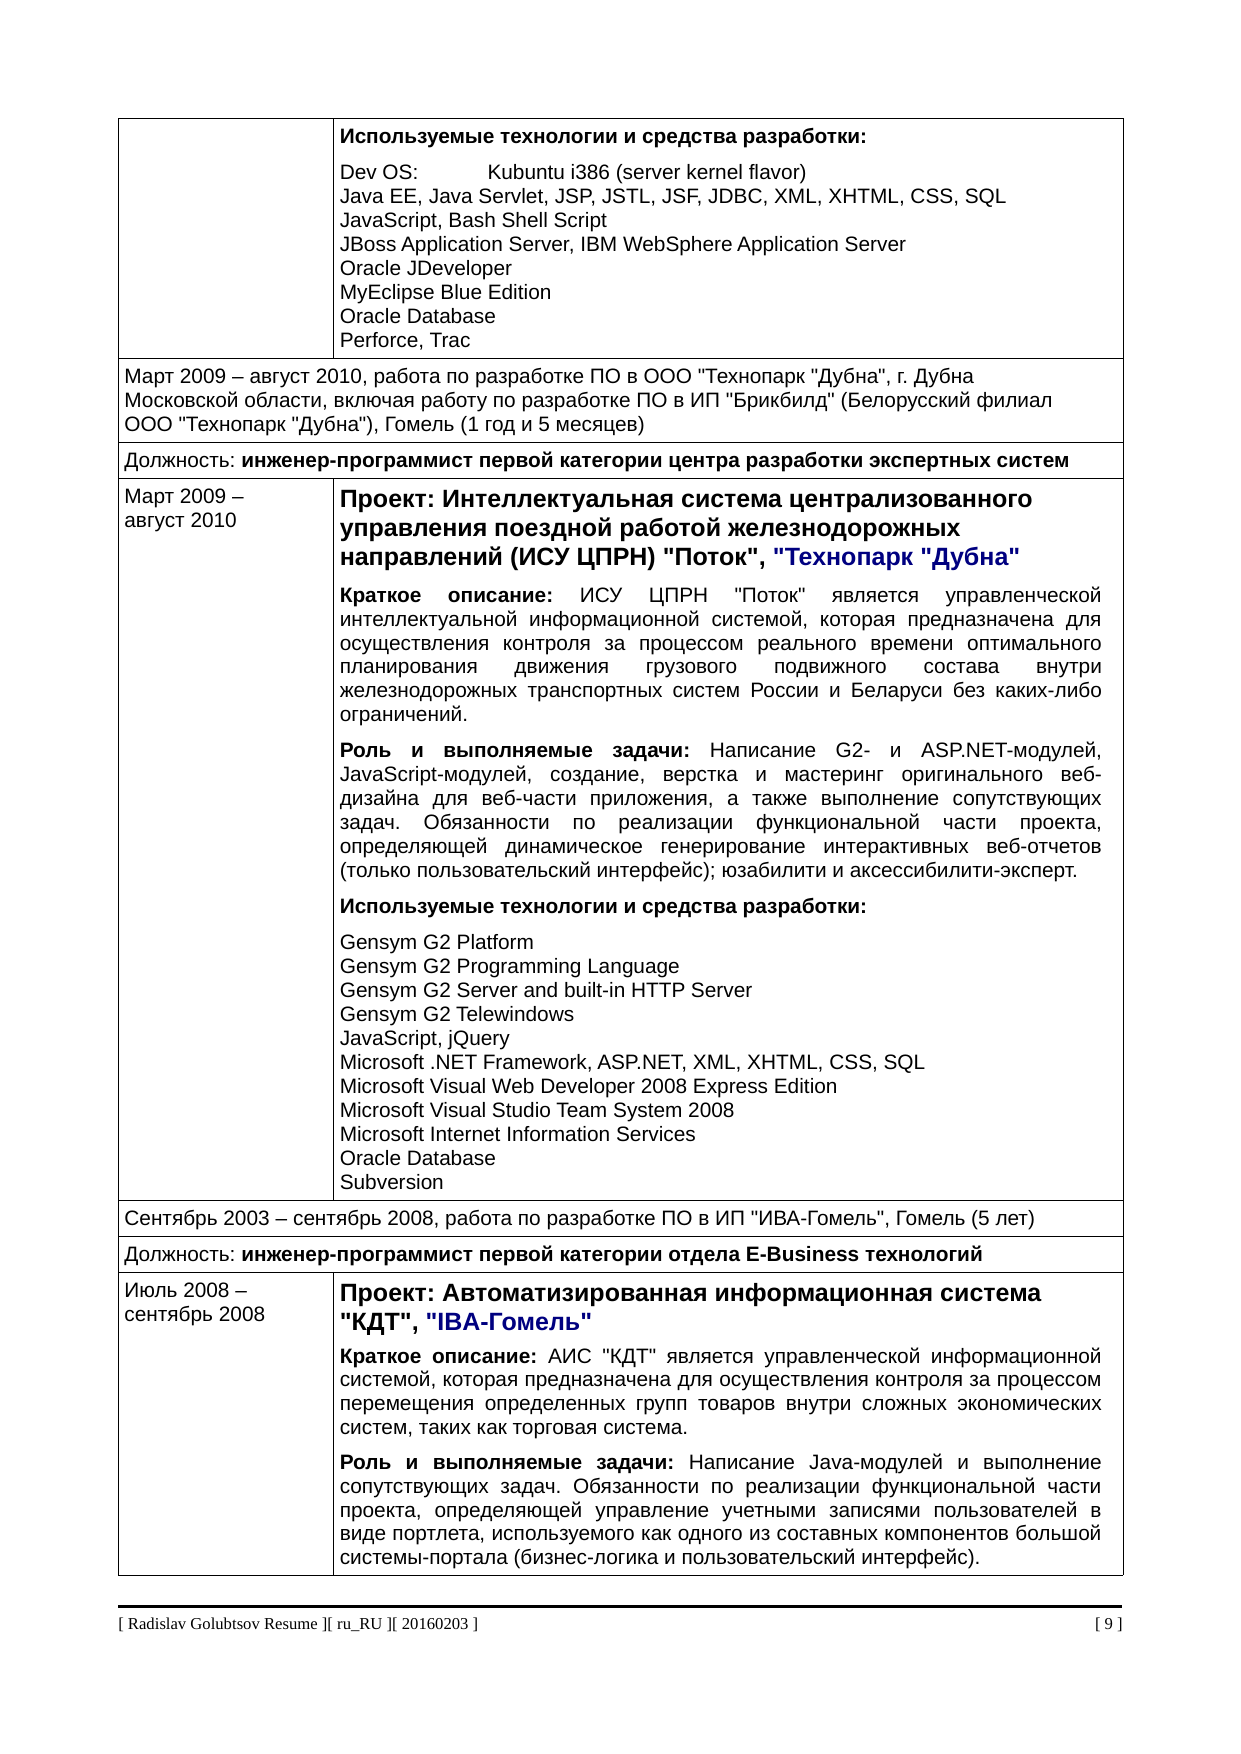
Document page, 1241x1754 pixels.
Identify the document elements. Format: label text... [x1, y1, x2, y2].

table_cell Проект: Интеллектуальная система централизованного управления поездной работой железнодорожных направлений (ИСУ ЦПРН) "Поток", "Технопарк "Дубна" Краткое описание: ИСУ ЦПРН "Поток" является управленческой интеллектуальной информационной системой, которая предназначена для осуществления контроля за процессом реального времени оптимального планирования движения грузового подвижного состава внутри железнодорожных транспортных систем России и Беларуси без каких-либо ограничений. Роль и выполняемые задачи: Написание G2- и ASP.NET-модулей, JavaScript-модулей, создание, верстка и мастеринг оригинального веб-дизайна для веб-части приложения, а также выполнение сопутствующих задач. Обязанности по реализации функциональной части проекта, определяющей динамическое генерирование интерактивных веб-отчетов (только пользовательский интерфейс); юзабилити и аксессибилити-эксперт. Используемые технологии и средства разработки: Gensym G2 Platform Gensym G2 Programming Language Gensym G2 Server and built-in HTTP Server Gensym G2 Telewindows JavaScript, jQuery Microsoft .NET Framework, ASP.NET, XML, XHTML, CSS, SQL Microsoft Visual Web Developer 2008 Express Edition Microsoft Visual Studio Team System 2008 Microsoft Internet Information Services Oracle Database Subversion [334, 479, 1123, 1199]
table_cell Должность: инженер-программист первой категории центра разработки экспертных систем [119, 443, 1123, 478]
table_cell Сентябрь 2003 – сентябрь 2008, работа по разработке ПО в ИП "ИВА-Гомель", Гомель (5 лет) [119, 1201, 1123, 1236]
table_cell [119, 119, 333, 358]
table_cell Март 2009 – август 2010, работа по разработке ПО в ООО "Технопарк "Дубна", г. Дубна Московской области, включая работу по разработке ПО в ИП "Брикбилд" (Белорусский филиал ООО "Технопарк "Дубна"), Гомель (1 год и 5 месяцев) [119, 359, 1123, 442]
table_cell Июль 2008 – сентябрь 2008 [119, 1273, 333, 1575]
table_cell Проект: Автоматизированная информационная система "КДТ", "IBA-Гомель" Краткое описание: АИС "КДТ" является управленческой информационной системой, которая предназначена для осуществления контроля за процессом перемещения определенных групп товаров внутри сложных экономических систем, таких как торговая система. Роль и выполняемые задачи: Написание Java-модулей и выполнение сопутствующих задач. Обязанности по реализации функциональной части проекта, определяющей управление учетными записями пользователей в виде портлета, используемого как одного из составных компонентов большой системы-портала (бизнес-логика и пользовательский интерфейс). [334, 1273, 1123, 1575]
table_cell Март 2009 – август 2010 [119, 479, 333, 1199]
table_cell Используемые технологии и средства разработки: Dev OS: Kubuntu i386 (server kernel flavor) Java EE, Java Servlet, JSP, JSTL, JSF, JDBC, XML, XHTML, CSS, SQL JavaScript, Bash Shell Script JBoss Application Server, IBM WebSphere Application Server Oracle JDeveloper MyEclipse Blue Edition Oracle Database Perforce, Trac [334, 119, 1123, 358]
table_cell Должность: инженер-программист первой категории отдела E-Business технологий [119, 1237, 1123, 1272]
